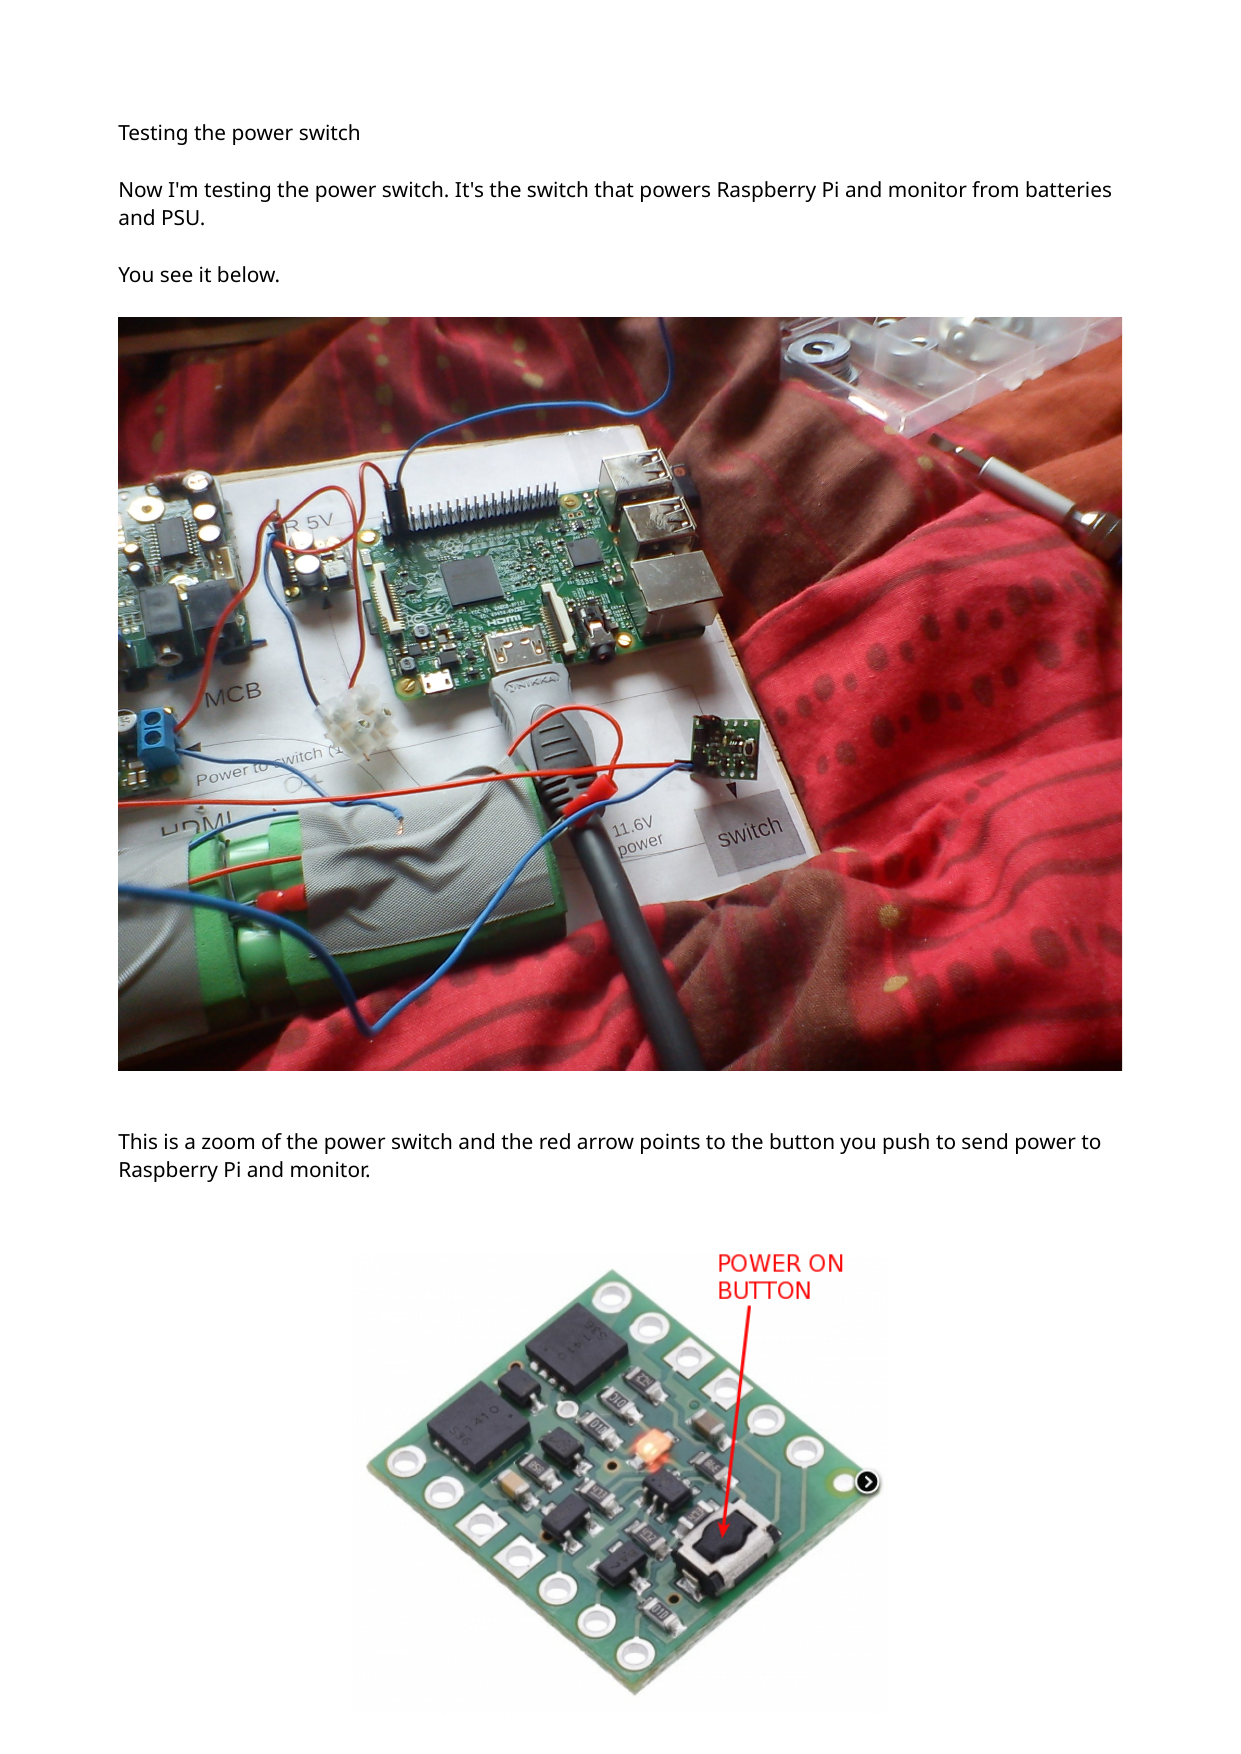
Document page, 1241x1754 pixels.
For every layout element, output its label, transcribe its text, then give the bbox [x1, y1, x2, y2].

text You see it below. [118, 260, 1122, 289]
text Now I'm testing the power switch. It's the switch that powers Raspberry Pi and monitor from batteries and PSU. [118, 175, 1122, 232]
text This is a zoom of the power switch and the red arrow points to the button you push to send power to Raspberry Pi and monitor. [118, 1127, 1122, 1184]
picture [351, 1212, 889, 1740]
text Testing the power switch [118, 118, 1122, 147]
picture [118, 317, 1123, 1071]
